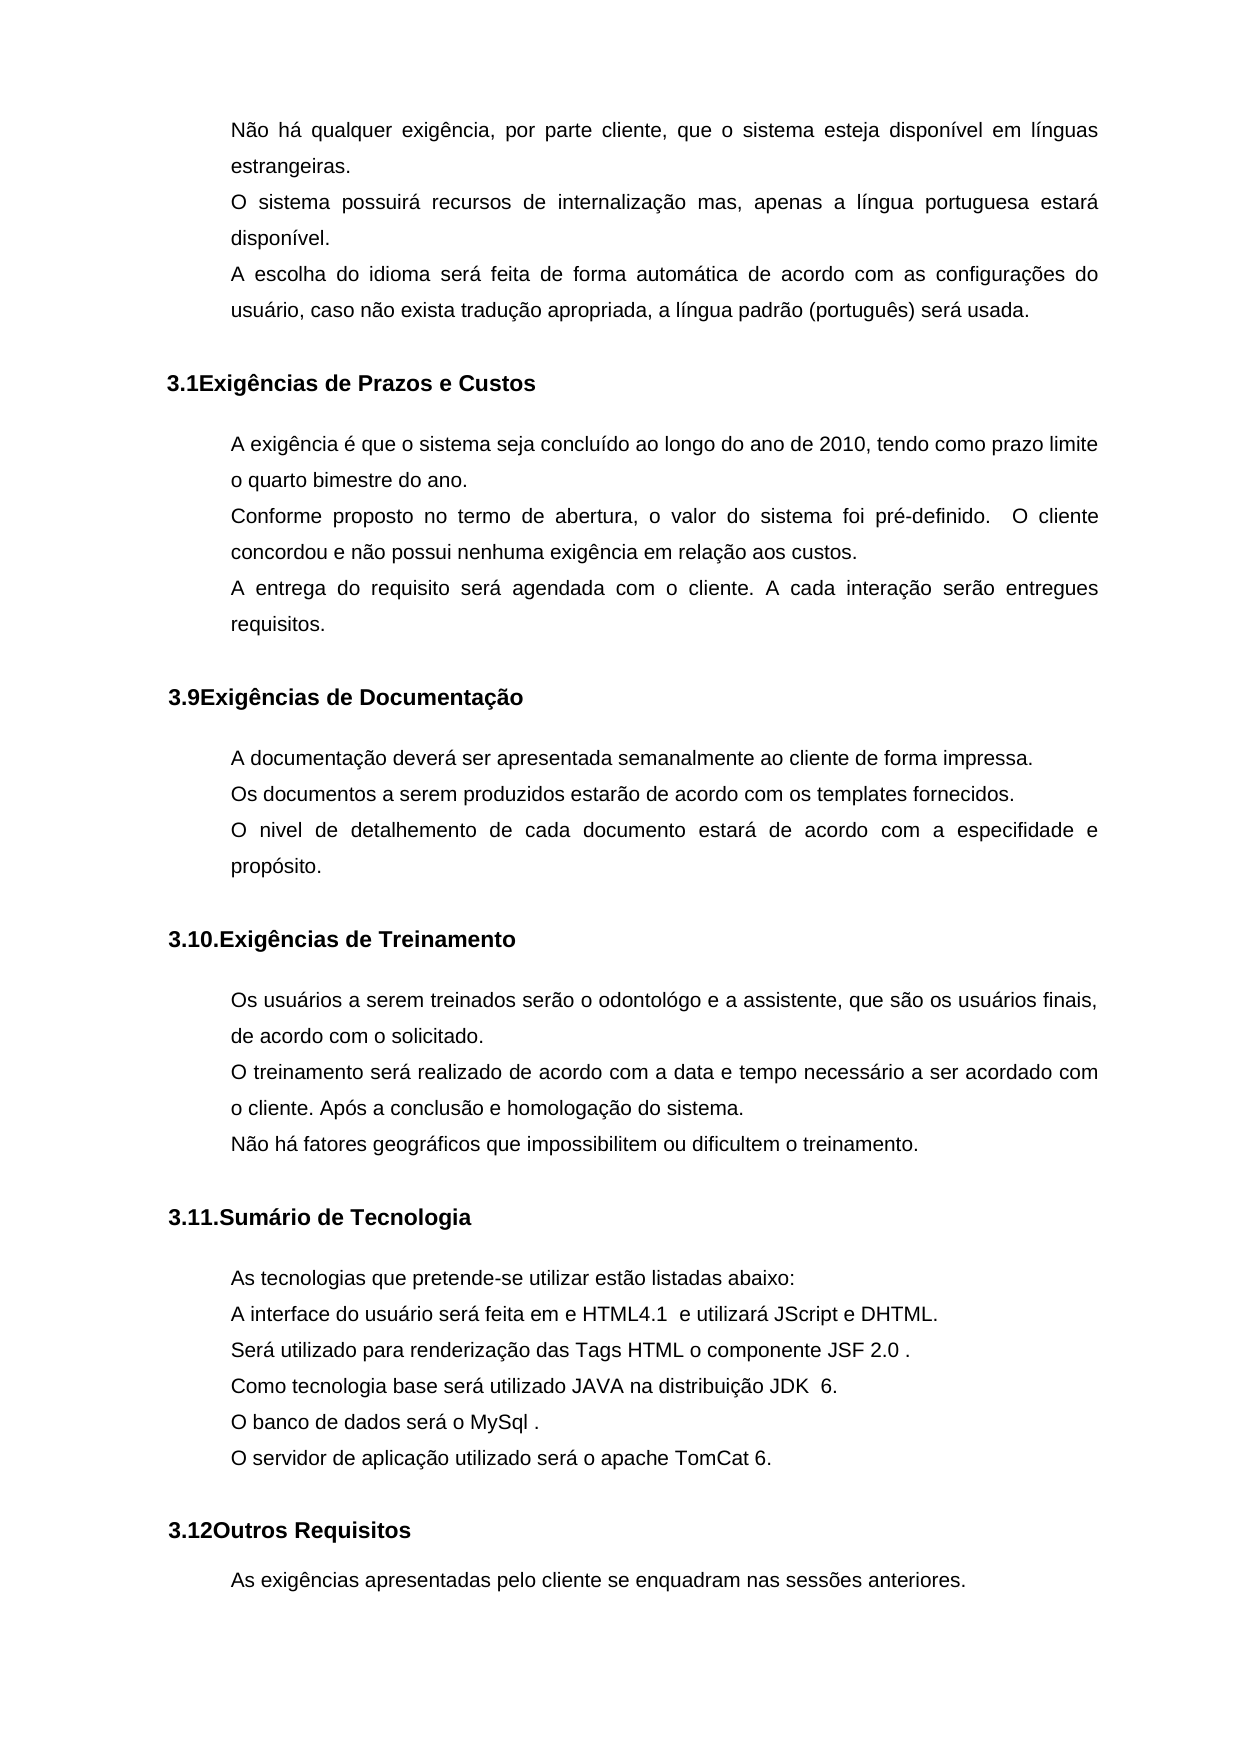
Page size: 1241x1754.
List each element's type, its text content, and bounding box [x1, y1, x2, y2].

text O nivel de detalhemento de cada documento estará de acordo com a especifidade e propósito. [231, 818, 1100, 878]
text Os usuários a serem treinados serão o odontológo e a assistente, que são os usuários finais, de acordo com o solicitado. [231, 988, 1100, 1048]
text As tecnologias que pretende-se utilizar estão listadas abaixo: [231, 1266, 1100, 1290]
text O banco de dados será o MySql . [231, 1409, 1100, 1433]
text Será utilizado para renderização das Tags HTML o componente JSF 2.0 . [231, 1338, 1100, 1362]
text A entrega do requisito será agendada com o cliente. A cada interação serão entregues requisitos. [231, 576, 1100, 636]
list A escolha do idioma será feita de forma automática de acordo com as configurações do usuário, caso não exista tradução apropriada, a língua padrão (português) será usada. [193, 262, 1100, 322]
list Não há qualquer exigência, por parte cliente, que o sistema esteja disponível em línguas estrangeiras. [193, 118, 1100, 178]
text A exigência é que o sistema seja concluído ao longo do ano de 2010, tendo como prazo limite o quarto bimestre do ano. [231, 432, 1100, 492]
text Como tecnologia base será utilizado JAVA na distribuição JDK 6. [231, 1373, 1100, 1397]
text O treinamento será realizado de acordo com a data e tempo necessário a ser acordado com o cliente. Após a conclusão e homologação do sistema. [231, 1060, 1100, 1119]
subtitle Outros Requisitos [168, 1517, 1100, 1544]
text Os documentos a serem produzidos estarão de acordo com os templates fornecidos. [231, 782, 1100, 806]
text Conforme proposto no termo de abertura, o valor do sistema foi pré-definido. O cliente concordou e não possui nenhuma exigência em relação aos custos. [231, 504, 1100, 564]
subtitle Exigências de Prazos e Custos [167, 370, 1100, 396]
text As exigências apresentadas pelo cliente se enquadram nas sessões anteriores. [231, 1568, 1100, 1592]
subtitle Exigências de Treinamento [168, 926, 1100, 952]
text Não há fatores geográficos que impossibilitem ou dificultem o treinamento. [231, 1132, 1100, 1156]
text A documentação deverá ser apresentada semanalmente ao cliente de forma impressa. [231, 746, 1100, 770]
text A interface do usuário será feita em e HTML4.1 e utilizará JScript e DHTML. [231, 1302, 1100, 1326]
subtitle Sumário de Tecnologia [168, 1203, 1100, 1230]
list O sistema possuirá recursos de internalização mas, apenas a língua portuguesa estará disponível. [193, 190, 1100, 250]
subtitle Exigências de Documentação [168, 683, 1100, 710]
text O servidor de aplicação utilizado será o apache TomCat 6. [231, 1445, 1100, 1469]
